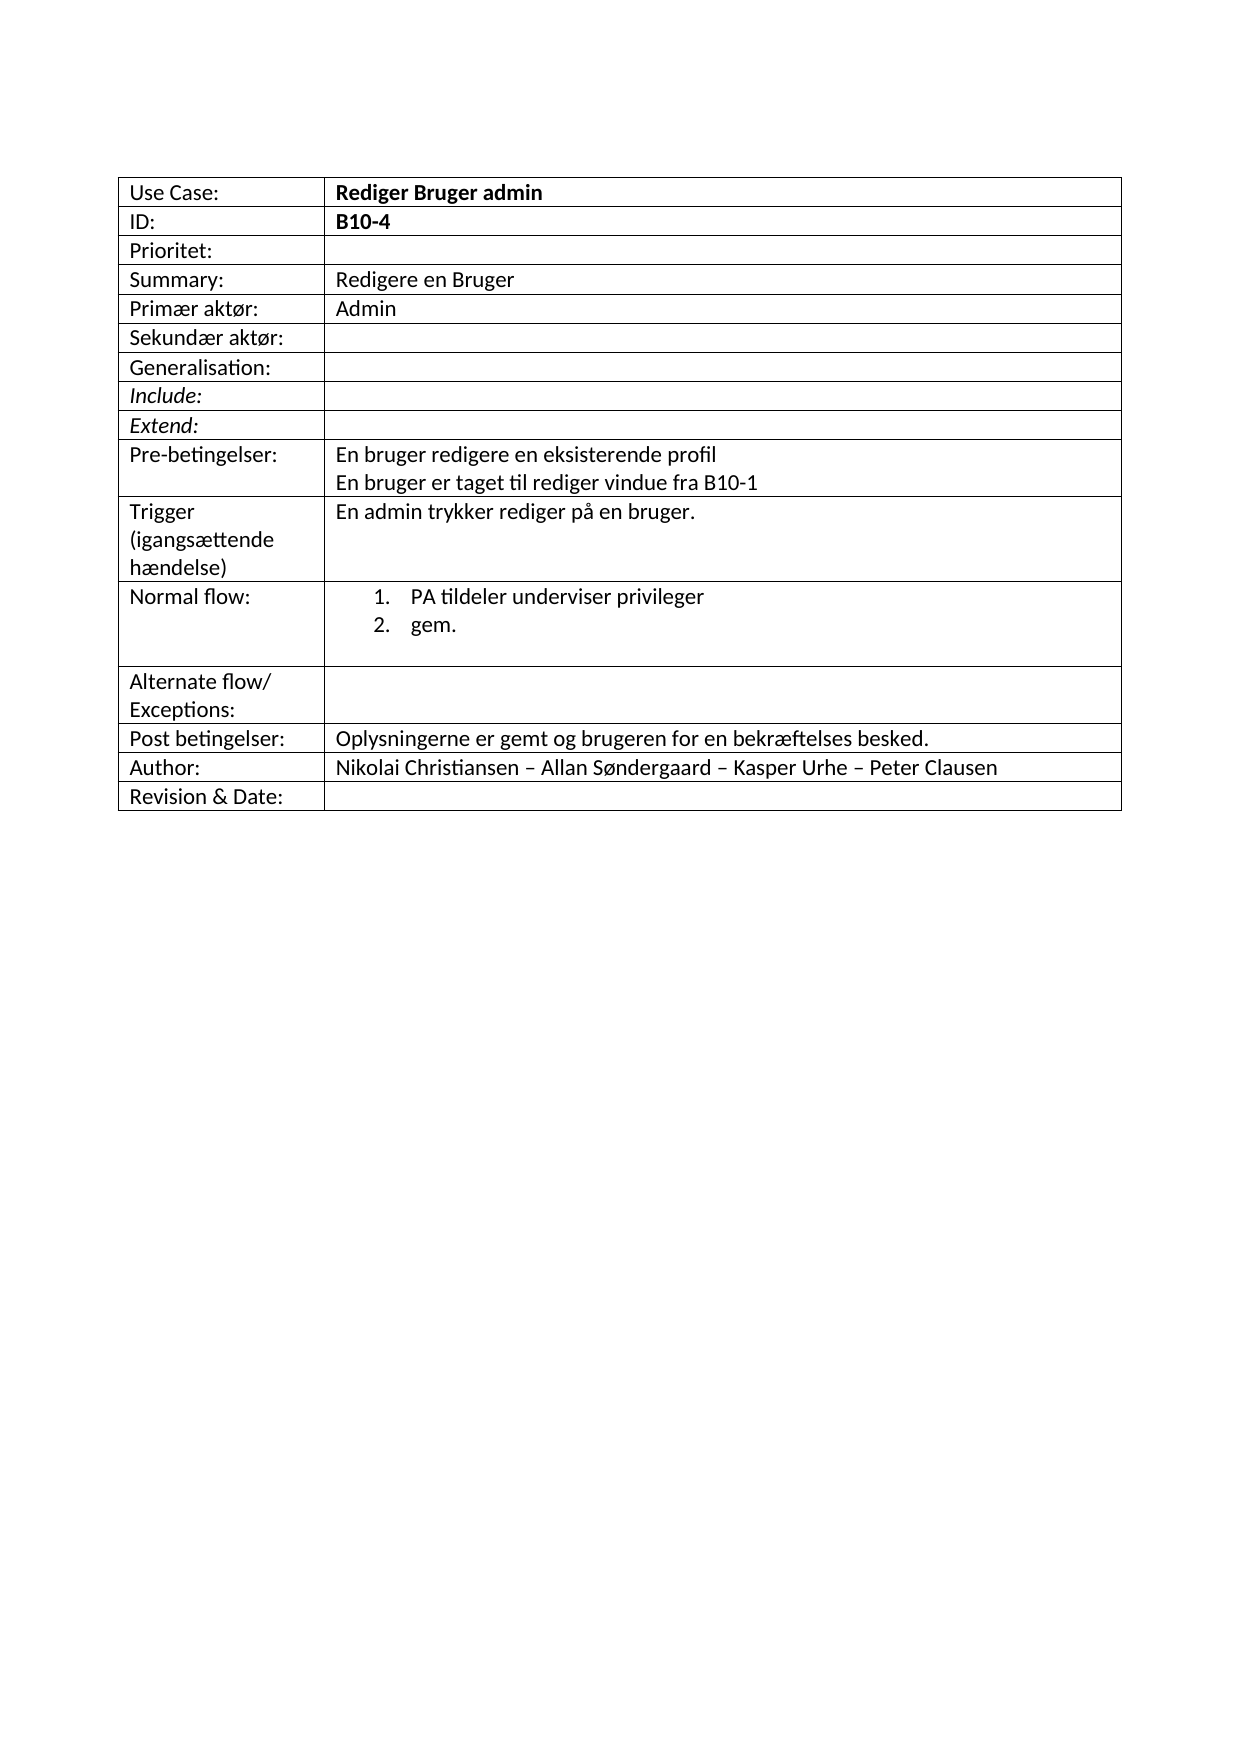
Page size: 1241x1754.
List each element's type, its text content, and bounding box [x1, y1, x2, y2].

table_cell [325, 382, 1121, 410]
table_cell Revision & Date: [119, 782, 324, 810]
table_cell [325, 782, 1121, 810]
table_cell [325, 353, 1121, 381]
table_cell Primær aktør: [119, 295, 324, 322]
table_cell Alternate flow/ Exceptions: [119, 667, 324, 723]
table_cell ID: [119, 207, 324, 235]
table_cell Extend: [119, 411, 324, 439]
table_cell Pre-betingelser: [119, 440, 324, 496]
table_cell [325, 236, 1121, 264]
table_cell Oplysningerne er gemt og brugeren for en bekræftelses besked. [325, 724, 1121, 752]
table_cell [325, 324, 1121, 352]
table_cell Redigere en Bruger [325, 265, 1121, 293]
table_cell Author: [119, 753, 324, 781]
table_cell [325, 411, 1121, 439]
table_cell Admin [325, 295, 1121, 322]
table_cell Normal flow: [119, 582, 324, 666]
table_cell Include: [119, 382, 324, 410]
table_cell Prioritet: [119, 236, 324, 264]
table_cell En bruger redigere en eksisterende profil En bruger er taget til rediger vindue fra B10-1 [325, 440, 1121, 496]
table_header Rediger Bruger admin [325, 178, 1121, 206]
table_cell PA tildeler underviser privileger gem. [325, 582, 1121, 666]
table_cell En admin trykker rediger på en bruger. [325, 497, 1121, 581]
table_cell [325, 667, 1121, 723]
table_cell B10-4 [325, 207, 1121, 235]
table_cell Generalisation: [119, 353, 324, 381]
table_cell Trigger (igangsættende hændelse) [119, 497, 324, 581]
table_cell Summary: [119, 265, 324, 293]
table_cell Sekundær aktør: [119, 324, 324, 352]
table_header Use Case: [119, 178, 324, 206]
table_cell Post betingelser: [119, 724, 324, 752]
table_cell Nikolai Christiansen – Allan Søndergaard – Kasper Urhe – Peter Clausen [325, 753, 1121, 781]
